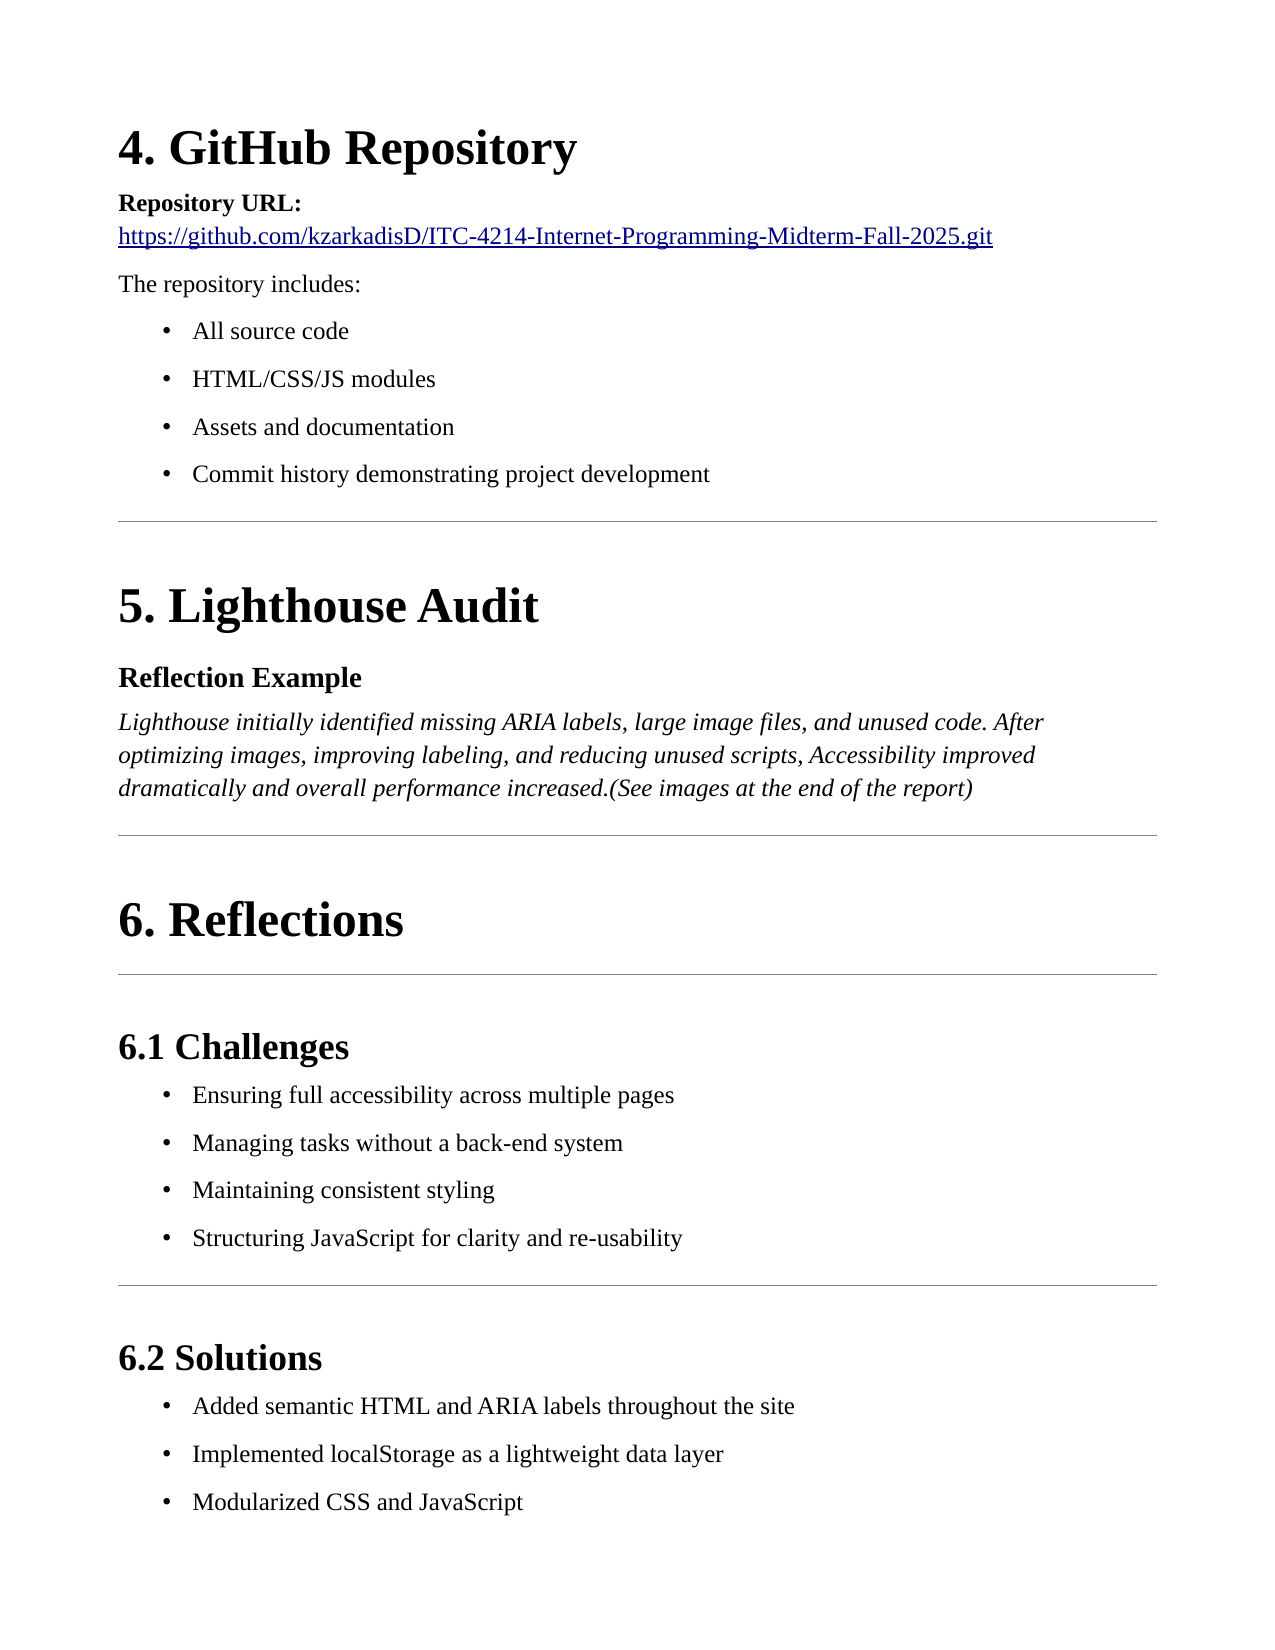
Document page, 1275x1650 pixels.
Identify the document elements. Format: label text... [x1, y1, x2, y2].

list HTML/CSS/JS modules [162, 364, 1157, 393]
list Managing tasks without a back-end system [162, 1128, 1157, 1157]
text Lighthouse initially identified missing ARIA labels, large image files, and unused code. After optimizing images, improving labeling, and reducing unused scripts, Accessibility improved dramatically and overall performance increased.(See images at the end of the report) [118, 707, 1157, 801]
list Ensuring full accessibility across multiple pages [162, 1080, 1157, 1109]
list Commit history demonstrating project development [162, 459, 1157, 488]
list All source code [162, 316, 1157, 345]
list Structuring JavaScript for clarity and re-usability [162, 1223, 1157, 1252]
list Added semantic HTML and ARIA labels throughout the site [162, 1391, 1157, 1420]
subtitle Reflection Example [118, 661, 1157, 694]
subtitle 6.2 Solutions [118, 1336, 1157, 1379]
subtitle 4. GitHub Repository [118, 118, 1157, 176]
text Repository URL: https://github.com/kzarkadisD/ITC-4214-Internet-Programming-Midterm-Fall-2025.git [118, 188, 1157, 250]
text The repository includes: [118, 269, 1157, 297]
subtitle 6.1 Challenges [118, 1025, 1157, 1068]
list Implemented localStorage as a lightweight data layer [162, 1439, 1157, 1468]
subtitle 5. Lighthouse Audit [118, 576, 1157, 633]
list Assets and documentation [162, 412, 1157, 440]
list Modularized CSS and JavaScript [162, 1487, 1157, 1515]
subtitle 6. Reflections [118, 889, 1157, 947]
list Maintaining consistent styling [162, 1176, 1157, 1204]
